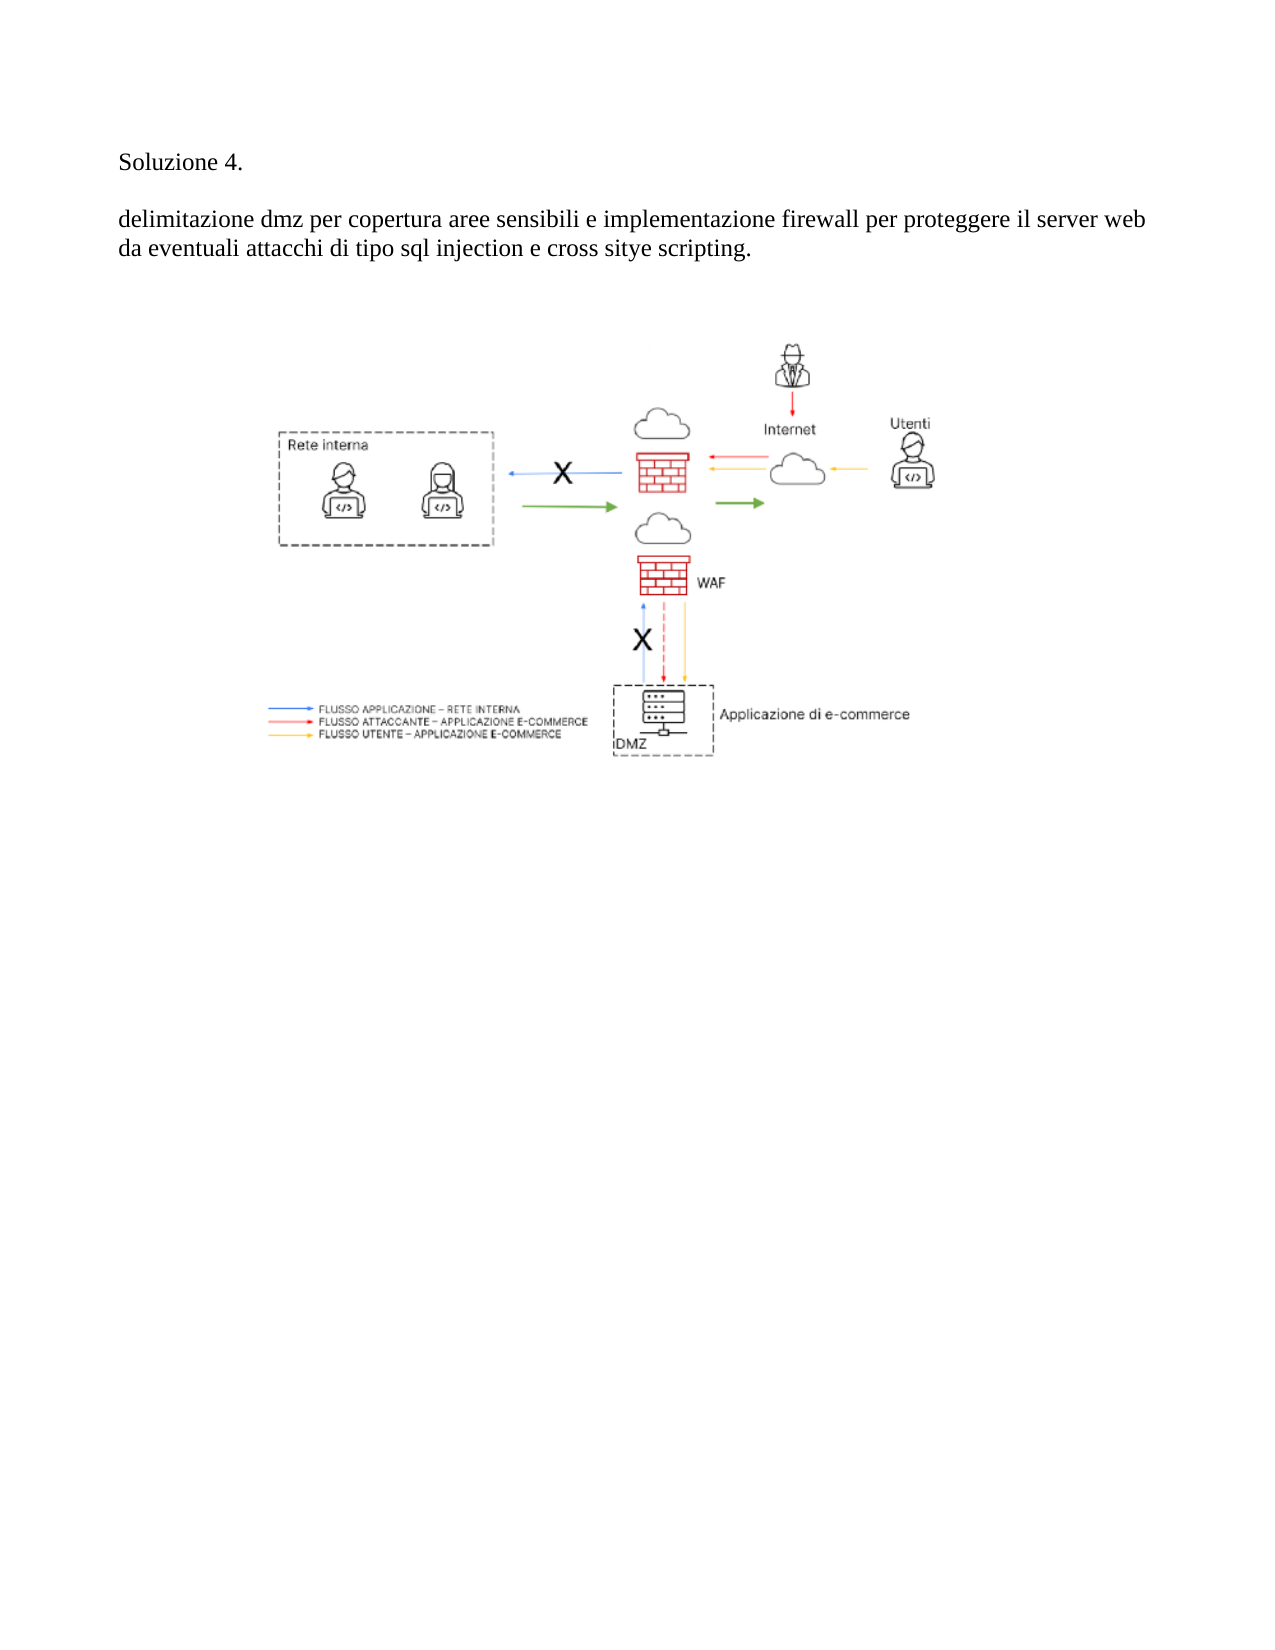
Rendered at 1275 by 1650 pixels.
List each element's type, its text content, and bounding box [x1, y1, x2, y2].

text delimitazione dmz per copertura aree sensibili e implementazione firewall per proteggere il server web da eventuali attacchi di tipo sql injection e cross sitye scripting. [118, 204, 1157, 262]
text Soluzione 4. [118, 147, 1157, 176]
picture [118, 319, 1157, 786]
